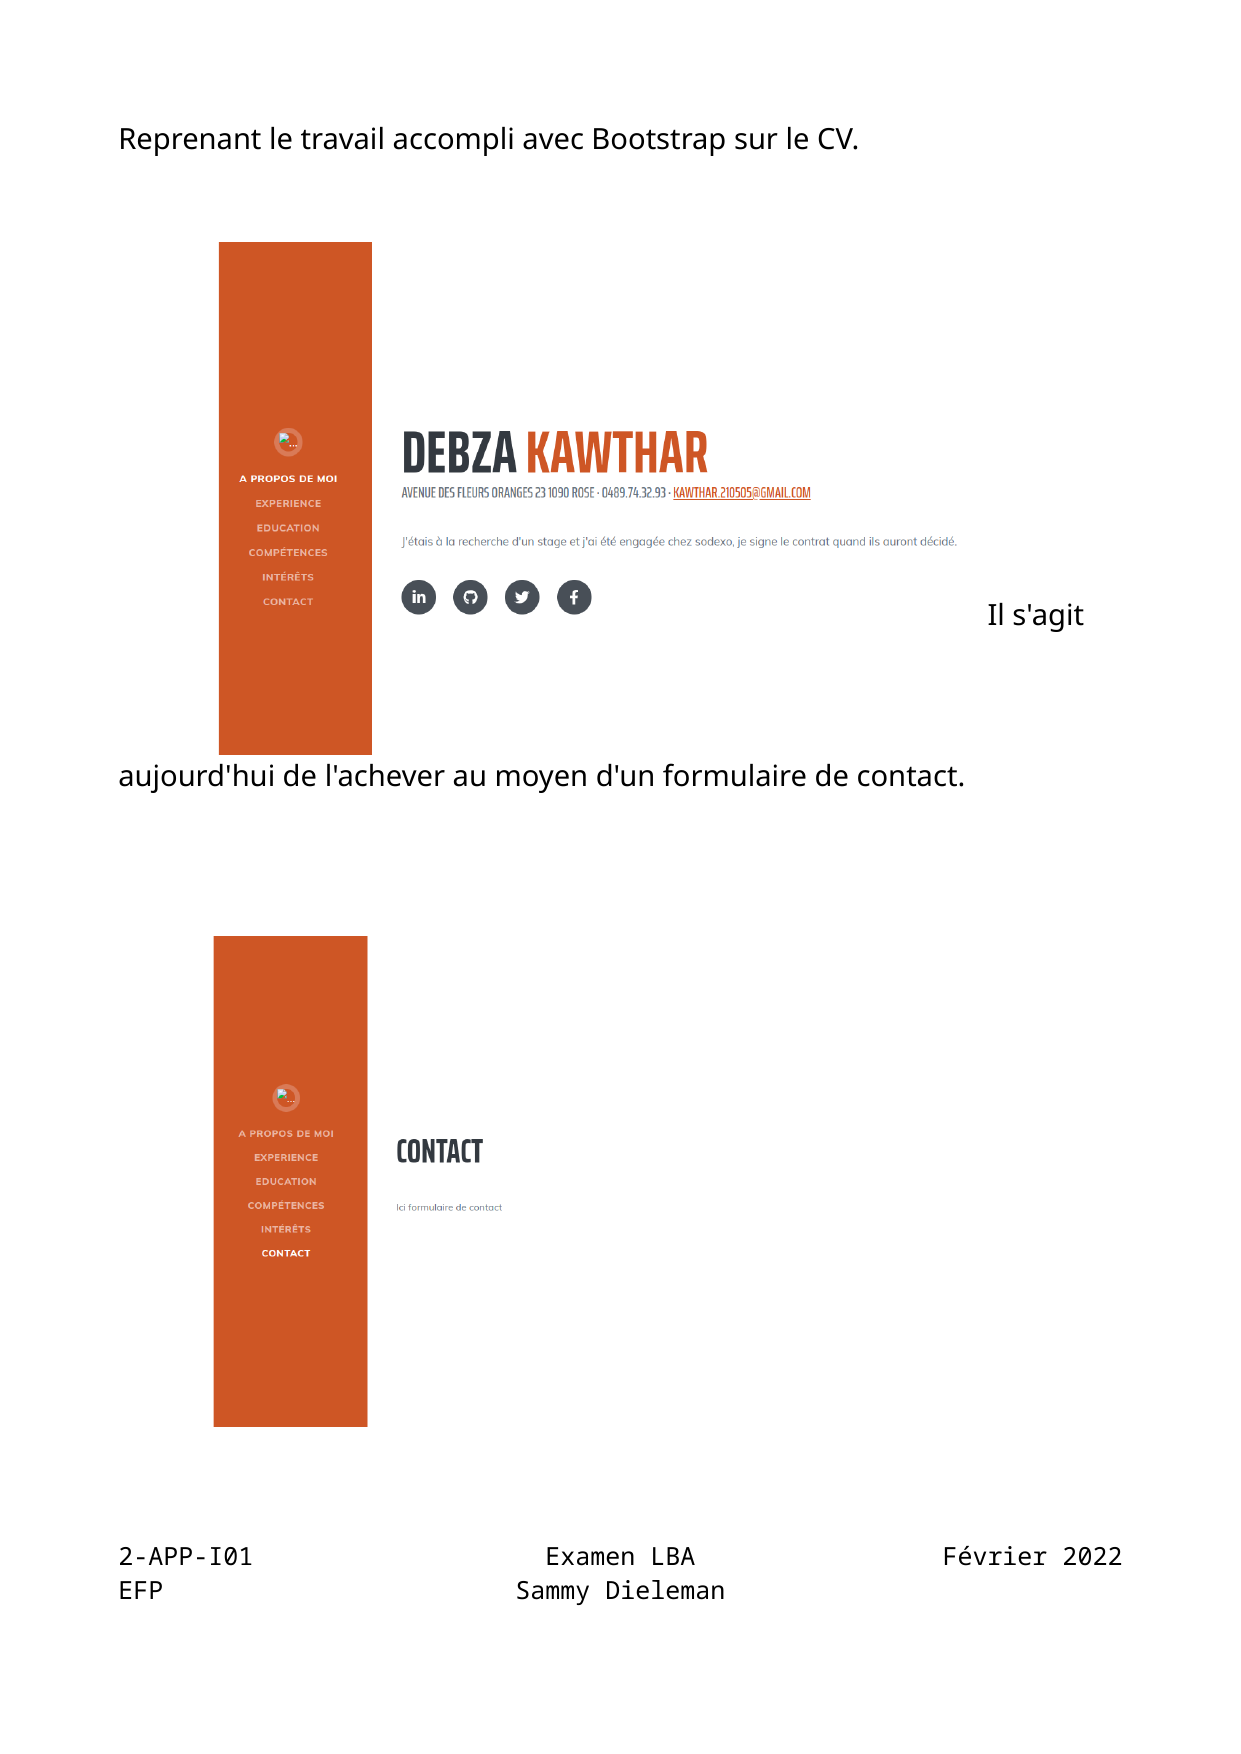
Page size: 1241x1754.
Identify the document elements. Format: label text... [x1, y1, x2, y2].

text Reprenant le travail accompli avec Bootstrap sur le CV. [118, 118, 1122, 158]
text Il s'agit aujourd'hui de l'achever au moyen d'un formulaire de contact. [118, 594, 1122, 794]
picture [213, 936, 1015, 1427]
picture [218, 242, 988, 755]
